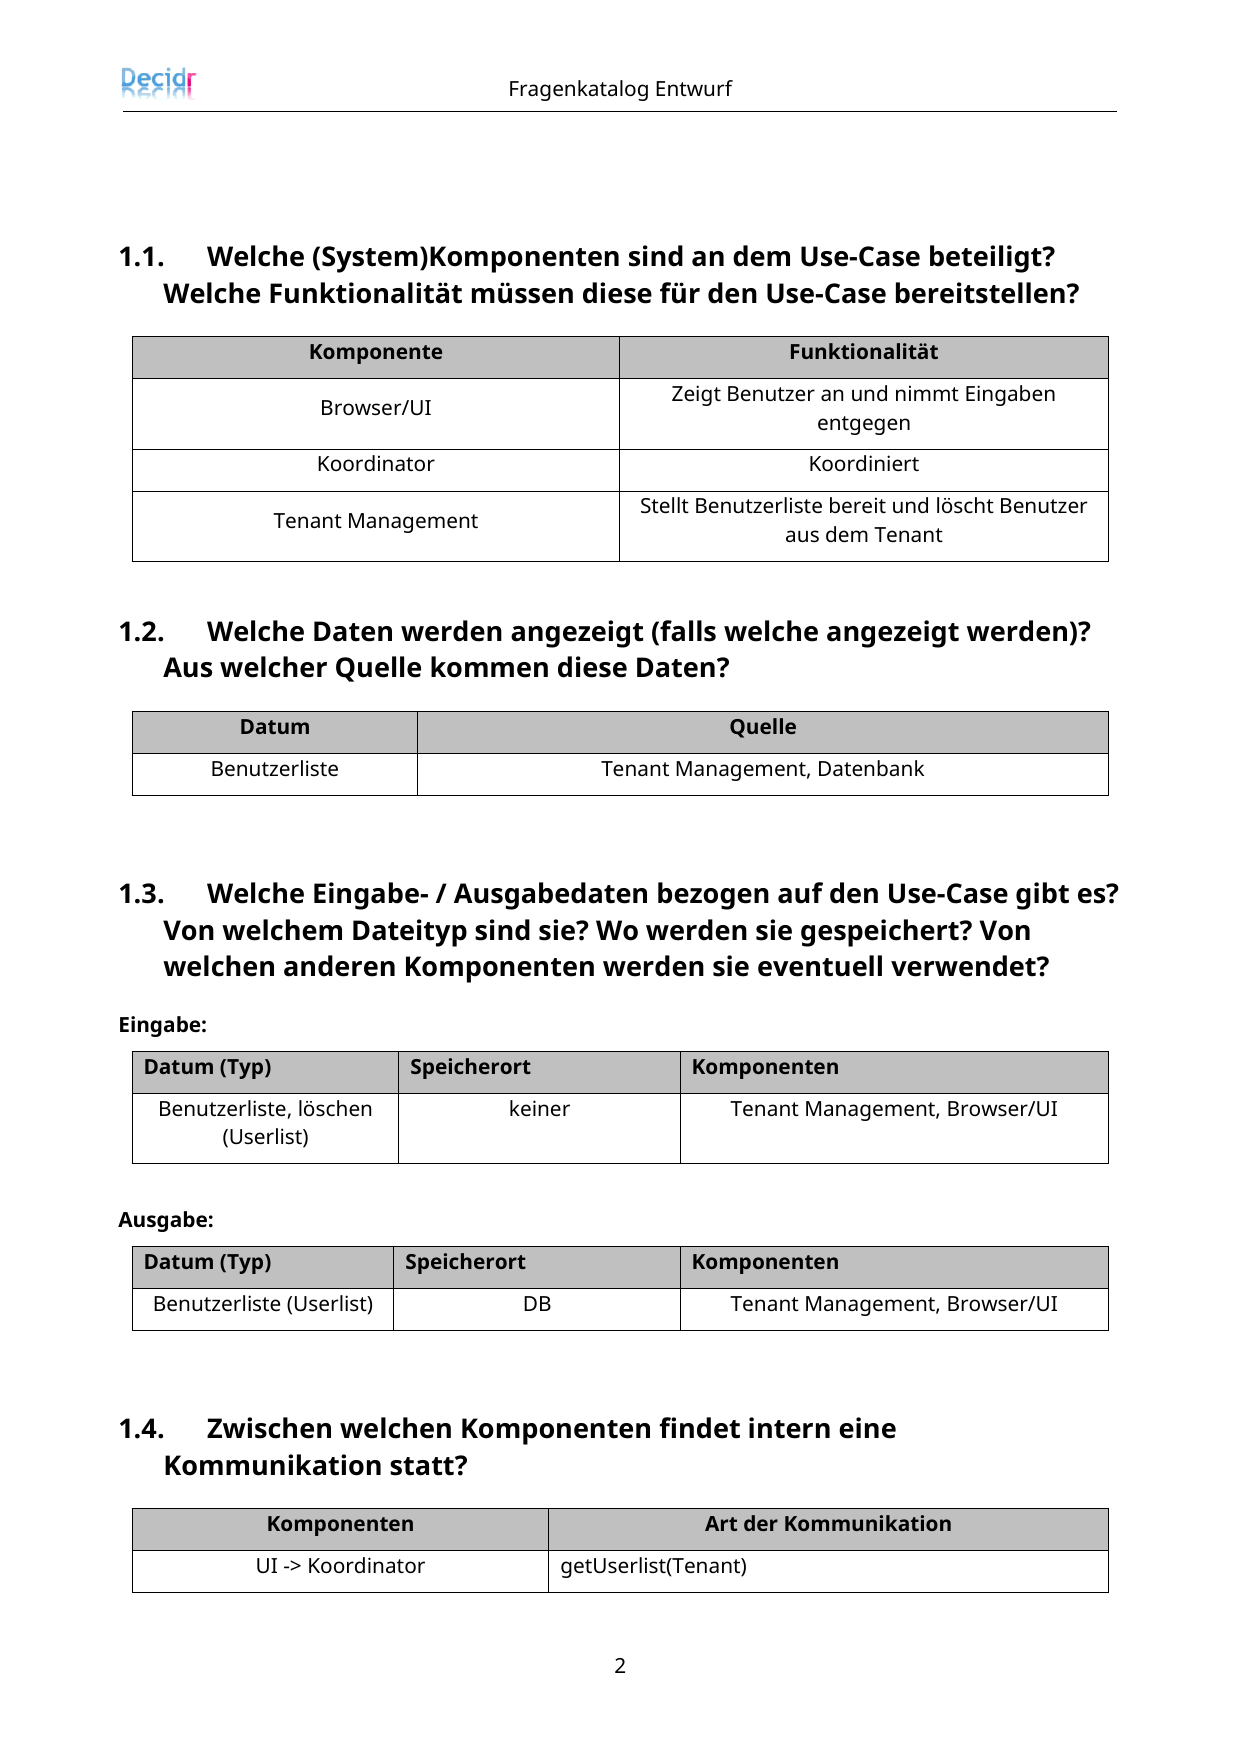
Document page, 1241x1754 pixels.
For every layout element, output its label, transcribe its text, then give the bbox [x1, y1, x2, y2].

table_header Art der Kommunikation [549, 1509, 1108, 1550]
table_header Datum [133, 712, 417, 753]
table_header Datum (Typ) [133, 1052, 398, 1093]
table_cell Benutzerliste [133, 754, 417, 795]
table_cell UI -> Koordinator [133, 1551, 548, 1592]
table_cell Koordiniert [620, 450, 1108, 491]
subtitle Zwischen welchen Komponenten findet intern eine Kommunikation statt? [118, 1409, 1122, 1483]
table_cell Benutzerliste (Userlist) [133, 1289, 393, 1330]
text Eingabe: [118, 1010, 1122, 1038]
table_cell Benutzerliste, löschen (Userlist) [133, 1094, 398, 1163]
table_cell Koordinator [133, 450, 619, 491]
picture [118, 64, 200, 102]
subtitle Welche Eingabe- / Ausgabedaten bezogen auf den Use-Case gibt es? Von welchem Dateityp sind sie? Wo werden sie gespeichert? Von welchen anderen Komponenten werden sie eventuell verwendet? [118, 874, 1122, 985]
table_header Komponente [133, 337, 619, 378]
table_header Funktionalität [620, 337, 1108, 378]
table_header Speicherort [399, 1052, 680, 1093]
table_cell Tenant Management, Browser/UI [681, 1289, 1108, 1330]
subtitle Welche (System)Komponenten sind an dem Use-Case beteiligt? Welche Funktionalität müssen diese für den Use-Case bereitstellen? [118, 237, 1122, 311]
table_header Komponenten [681, 1247, 1108, 1288]
table_cell Tenant Management [133, 492, 619, 561]
text Ausgabe: [118, 1205, 1122, 1233]
table_cell Zeigt Benutzer an und nimmt Eingaben entgegen [620, 379, 1108, 448]
table_cell Tenant Management, Browser/UI [681, 1094, 1108, 1163]
table_header Datum (Typ) [133, 1247, 393, 1288]
table_cell Stellt Benutzerliste bereit und löscht Benutzer aus dem Tenant [620, 492, 1108, 561]
table_cell DB [394, 1289, 680, 1330]
table_header Komponenten [133, 1509, 548, 1550]
subtitle Welche Daten werden angezeigt (falls welche angezeigt werden)? Aus welcher Quelle kommen diese Daten? [118, 612, 1122, 686]
table_header Speicherort [394, 1247, 680, 1288]
table_cell Browser/UI [133, 379, 619, 448]
table_cell keiner [399, 1094, 680, 1163]
table_cell getUserlist(Tenant) [549, 1551, 1108, 1592]
table_cell Tenant Management, Datenbank [418, 754, 1108, 795]
table_header Komponenten [681, 1052, 1108, 1093]
table_header Quelle [418, 712, 1108, 753]
